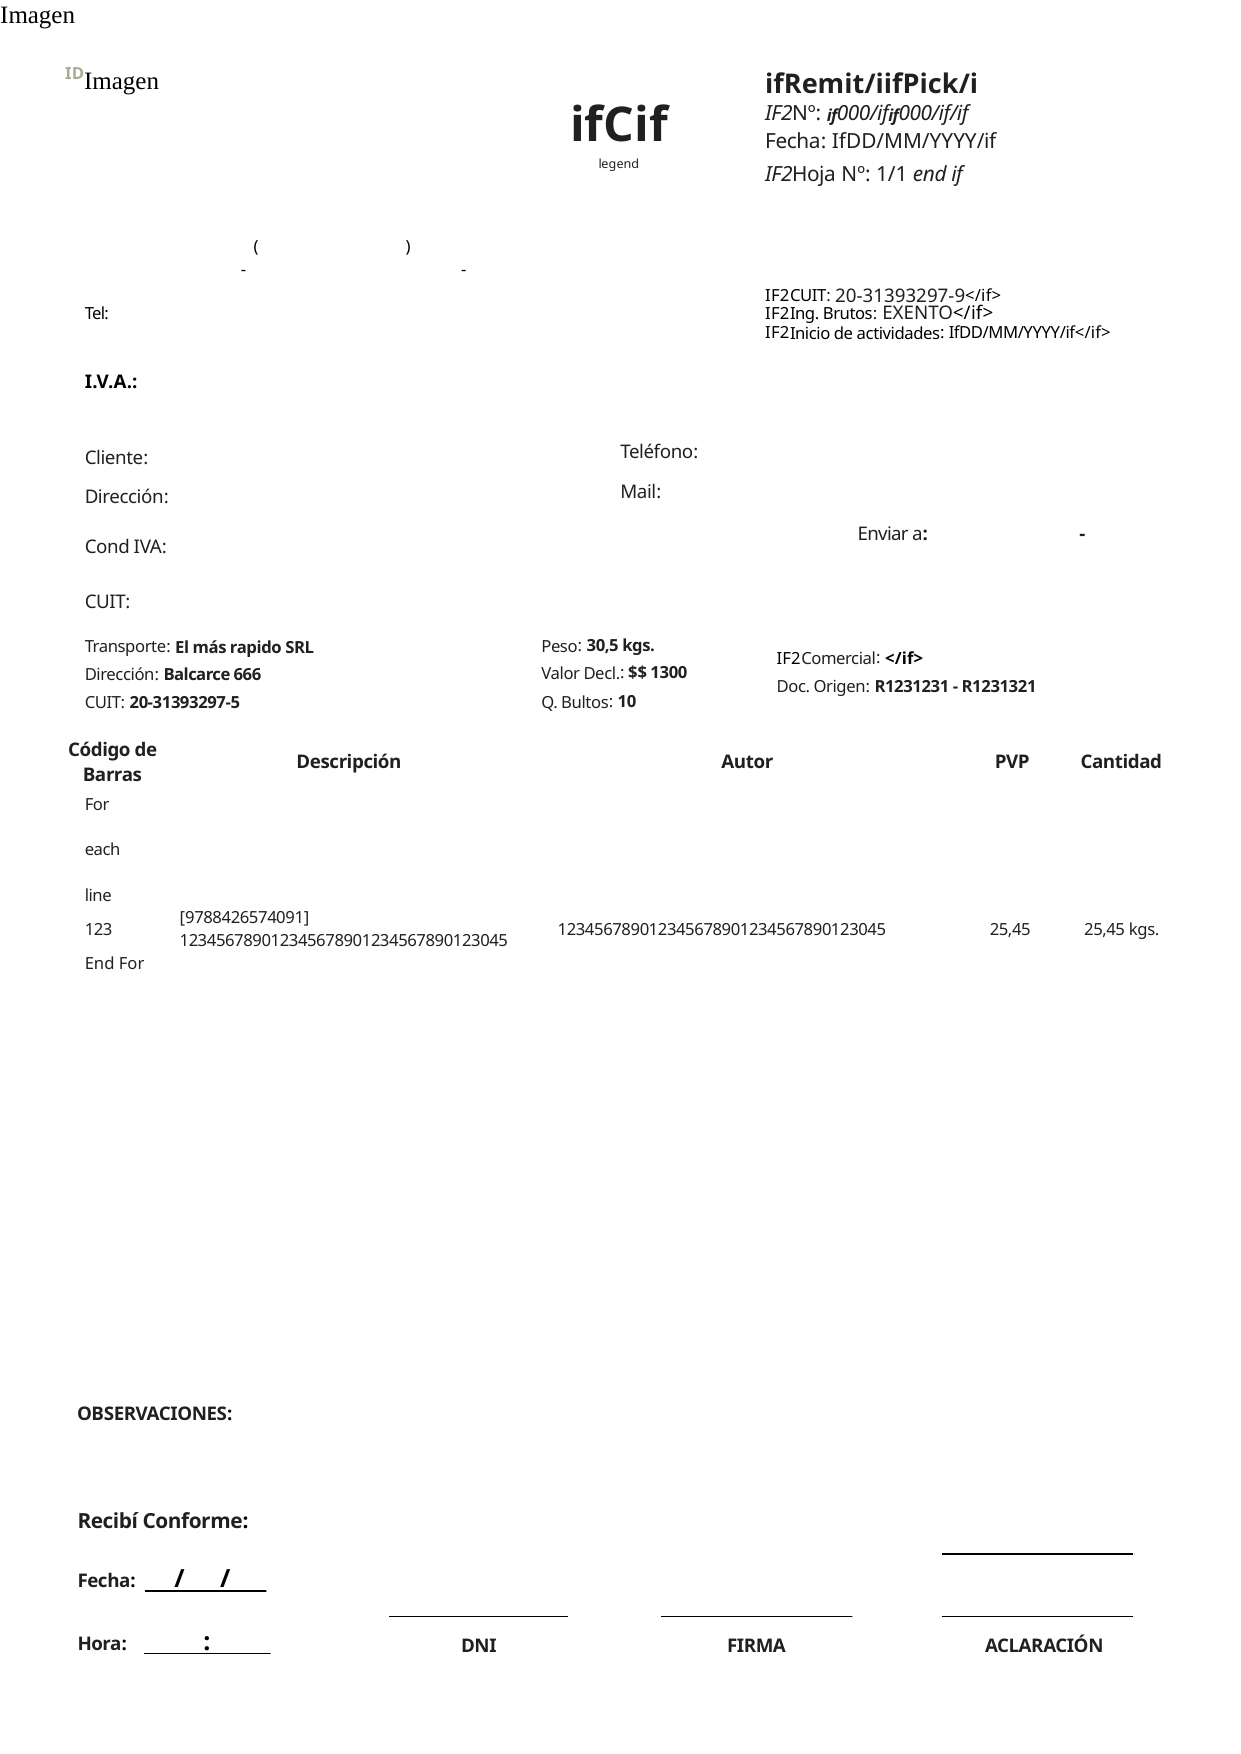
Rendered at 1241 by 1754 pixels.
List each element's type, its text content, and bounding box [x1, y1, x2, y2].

table_cell [957, 951, 1067, 980]
table_cell 25,45 [957, 906, 1067, 951]
table_cell End For [65, 951, 160, 980]
table_header [957, 793, 1067, 906]
table_header [1068, 793, 1175, 906]
table_cell 123456789012345678901234567890123045 [538, 906, 957, 951]
table_header [160, 793, 538, 906]
table_cell [538, 951, 957, 980]
table_cell [1068, 951, 1175, 980]
table_header For each line [65, 793, 160, 906]
table_cell [160, 951, 538, 980]
table_cell 123 [65, 906, 160, 951]
table_header [538, 793, 957, 906]
table_cell 25,45 kgs. [1068, 906, 1175, 951]
table_cell [9788426574091] 123456789012345678901234567890123045 [160, 906, 538, 951]
